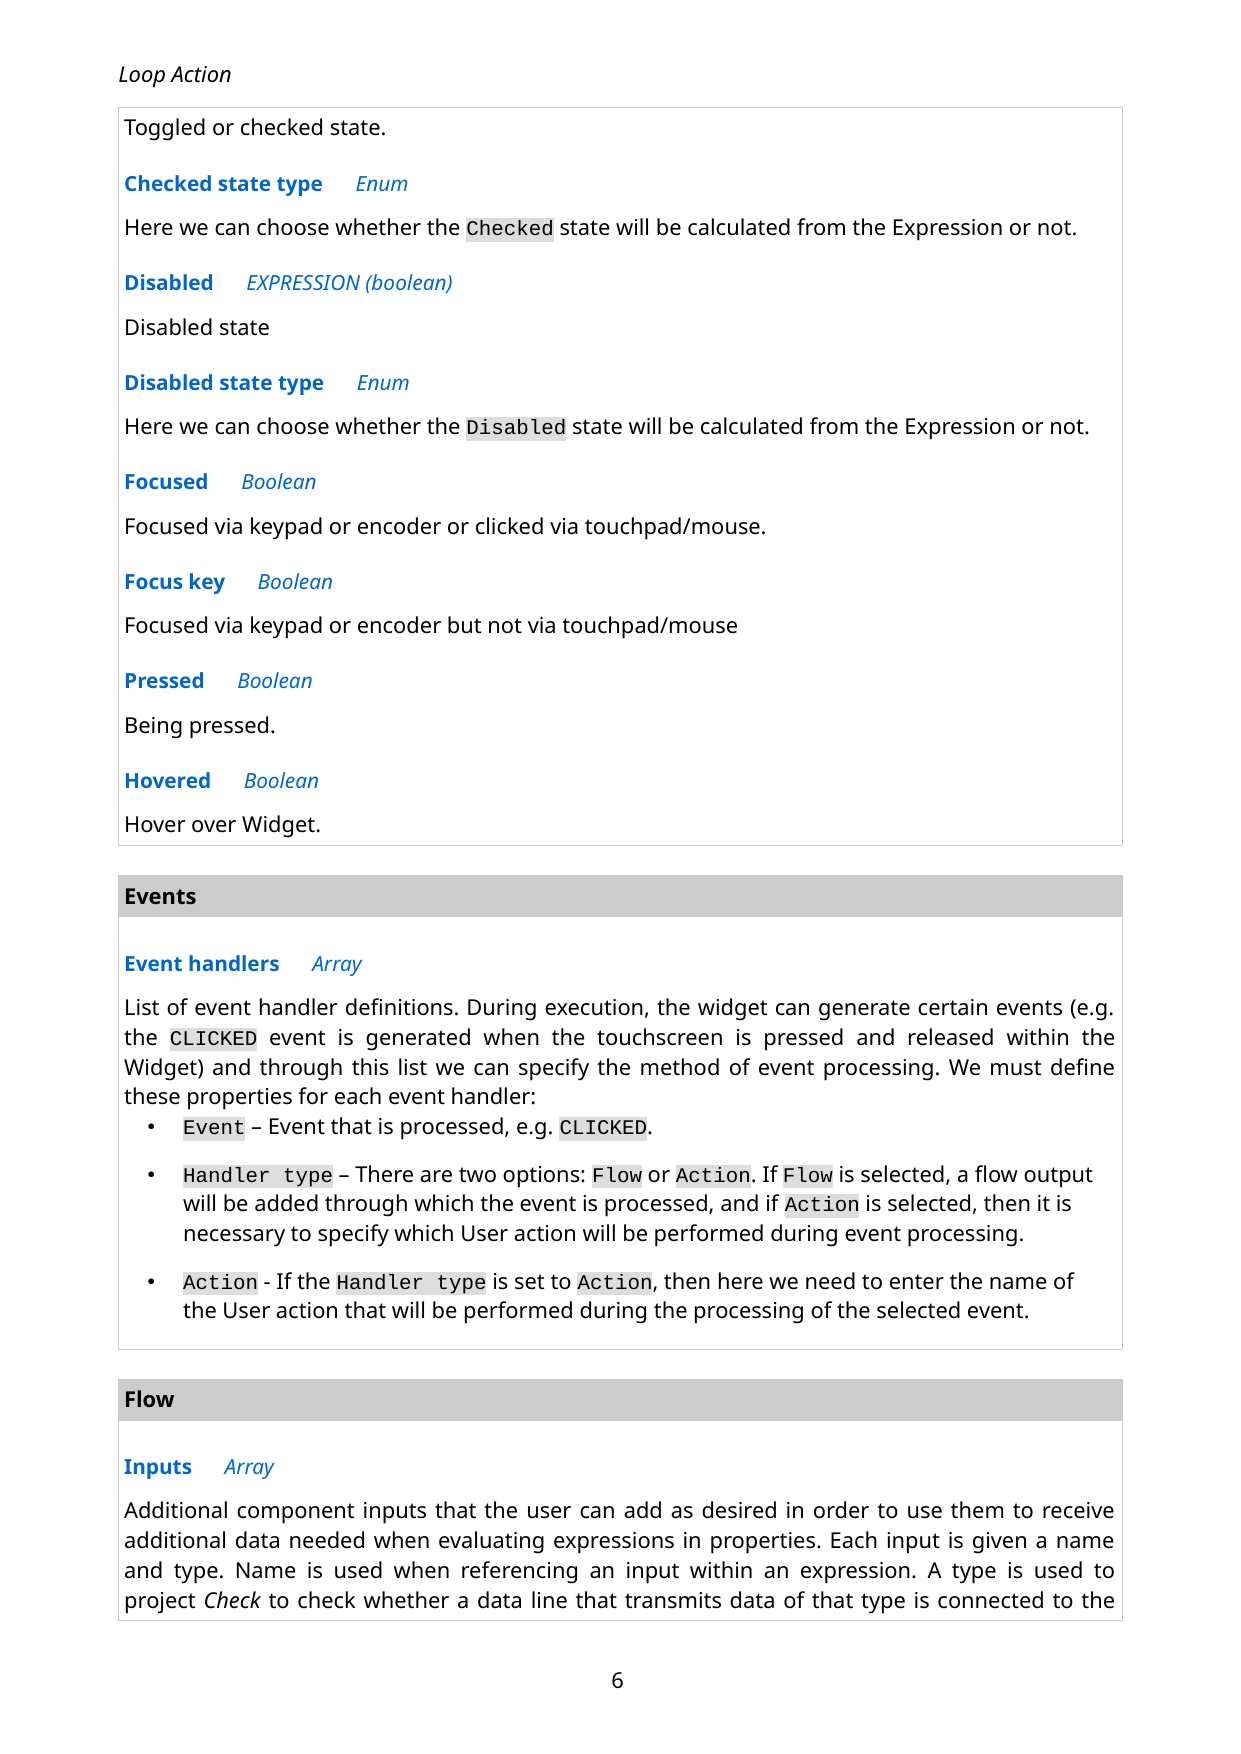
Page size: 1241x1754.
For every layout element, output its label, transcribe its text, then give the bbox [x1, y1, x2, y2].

table_cell Inputs Array Additional component inputs that the user can add as desired in order to use them to receive additional data needed when evaluating expressions in properties. Each input is given a name and type. Name is used when referencing an input within an expression. A type is used to project Check to check whether a data line that transmits data of that type is connected to the [119, 1421, 1122, 1620]
table_cell Event handlers Array List of event handler definitions. During execution, the widget can generate certain events (e.g. the CLICKED event is generated when the touchscreen is pressed and released within the Widget) and through this list we can specify the method of event processing. We must define these properties for each event handler: Event – Event that is processed, e.g. CLICKED. Handler type – There are two options: Flow or Action. If Flow is selected, a flow output will be added through which the event is processed, and if Action is selected, then it is necessary to specify which User action will be performed during event processing. Action - If the Handler type is set to Action, then here we need to enter the name of the User action that will be performed during the processing of the selected event. [119, 917, 1122, 1349]
table_header Flow [119, 1380, 1122, 1420]
table_cell Toggled or checked state. Checked state type Enum Here we can choose whether the Checked state will be calculated from the Expression or not. Disabled EXPRESSION (boolean) Disabled state Disabled state type Enum Here we can choose whether the Disabled state will be calculated from the Expression or not. Focused Boolean Focused via keypad or encoder or clicked via touchpad/mouse. Focus key Boolean Focused via keypad or encoder but not via touchpad/mouse Pressed Boolean Being pressed. Hovered Boolean Hover over Widget. [119, 108, 1122, 845]
table_header Events [119, 876, 1122, 916]
